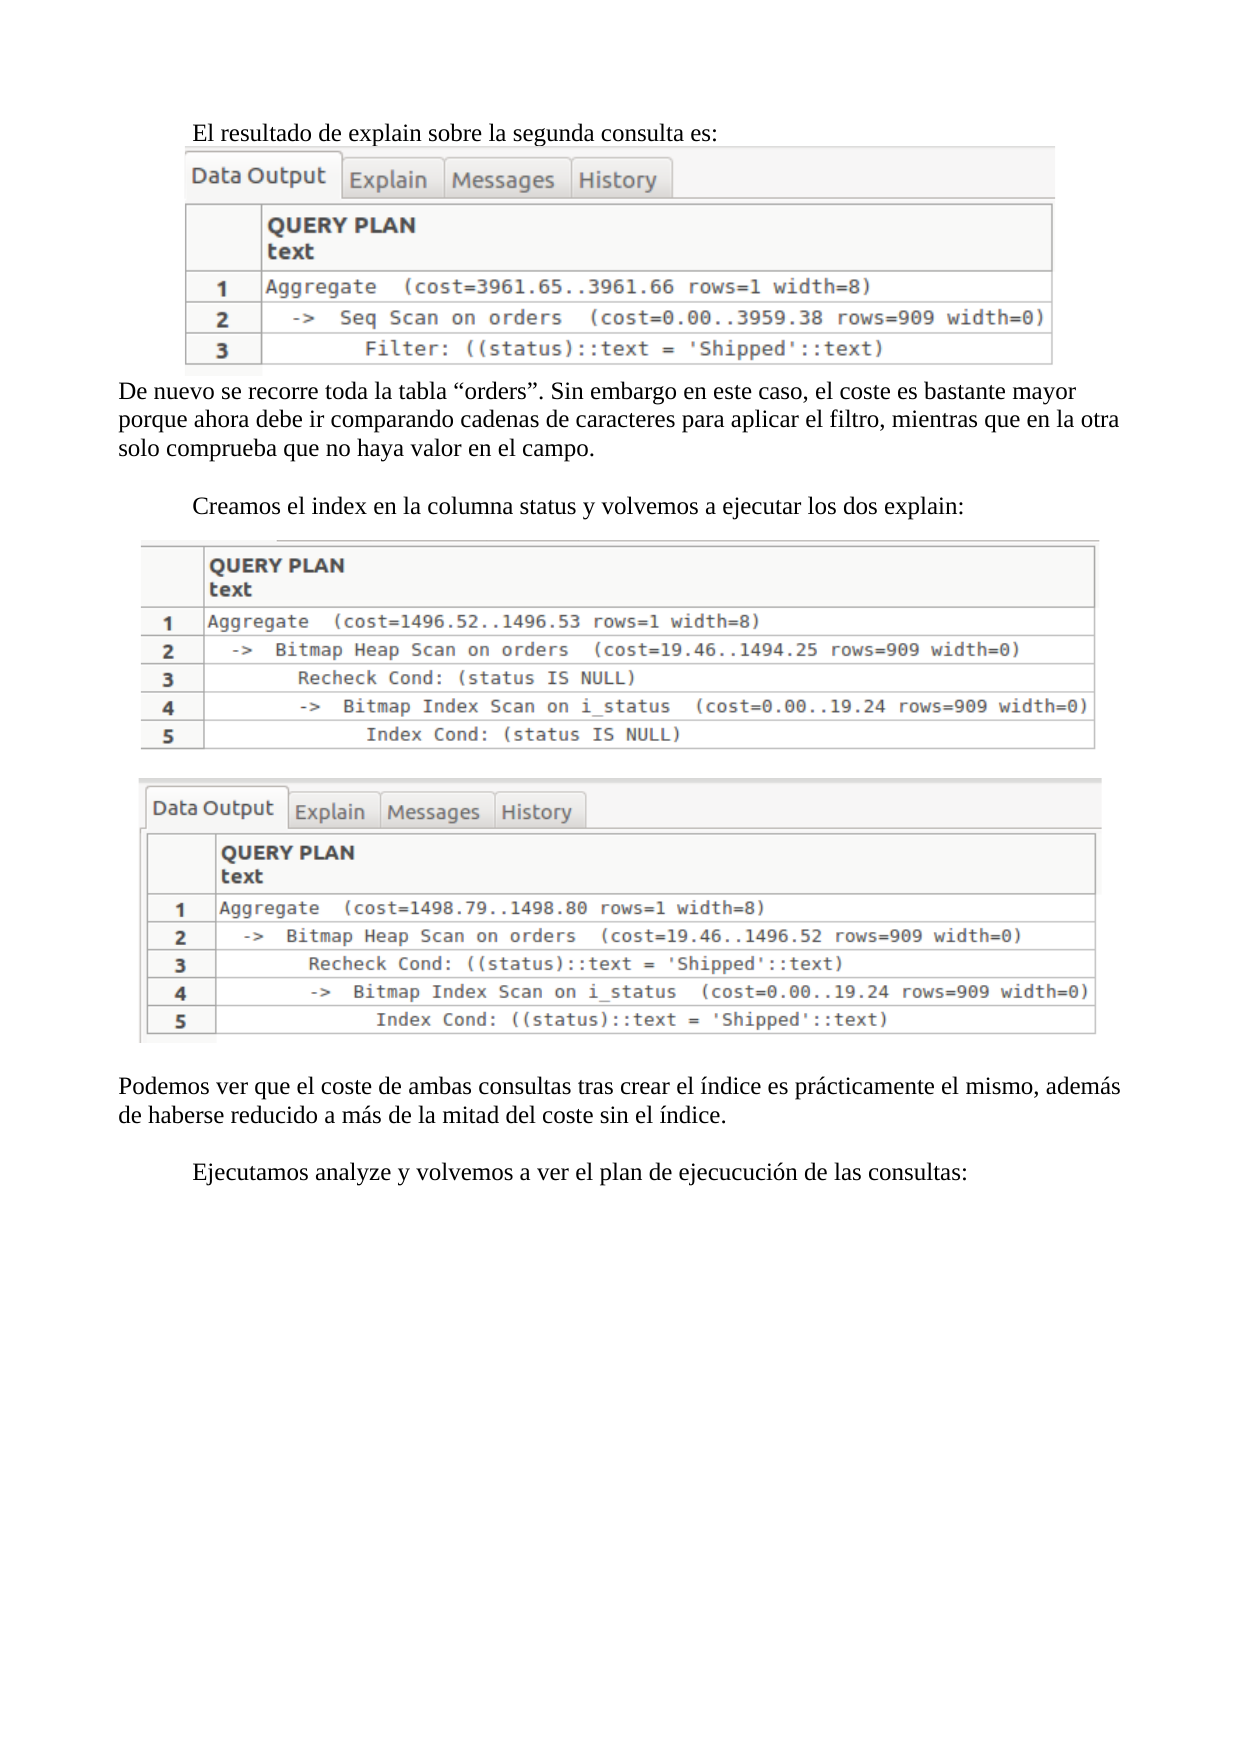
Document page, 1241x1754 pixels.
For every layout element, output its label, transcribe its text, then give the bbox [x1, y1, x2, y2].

picture [138, 778, 530, 1043]
text Creamos el index en la columna status y volvemos a ejecutar los dos explain: [118, 491, 1122, 519]
picture [184, 146, 402, 376]
text El resultado de explain sobre la segunda consulta es: [118, 118, 1122, 147]
text Podemos ver que el coste de ambas consultas tras crear el índice es prácticamente el mismo, además de haberse reducido a más de la mitad del coste sin el índice. [118, 1071, 1122, 1128]
picture [140, 540, 563, 750]
text Ejecutamos analyze y volvemos a ver el plan de ejecucución de las consultas: [118, 1157, 1122, 1186]
text De nuevo se recorre toda la tabla “orders”. Sin embargo en este caso, el coste es bastante mayor porque ahora debe ir comparando cadenas de caracteres para aplicar el filtro, mientras que en la otra solo comprueba que no haya valor en el campo. [118, 147, 1122, 462]
